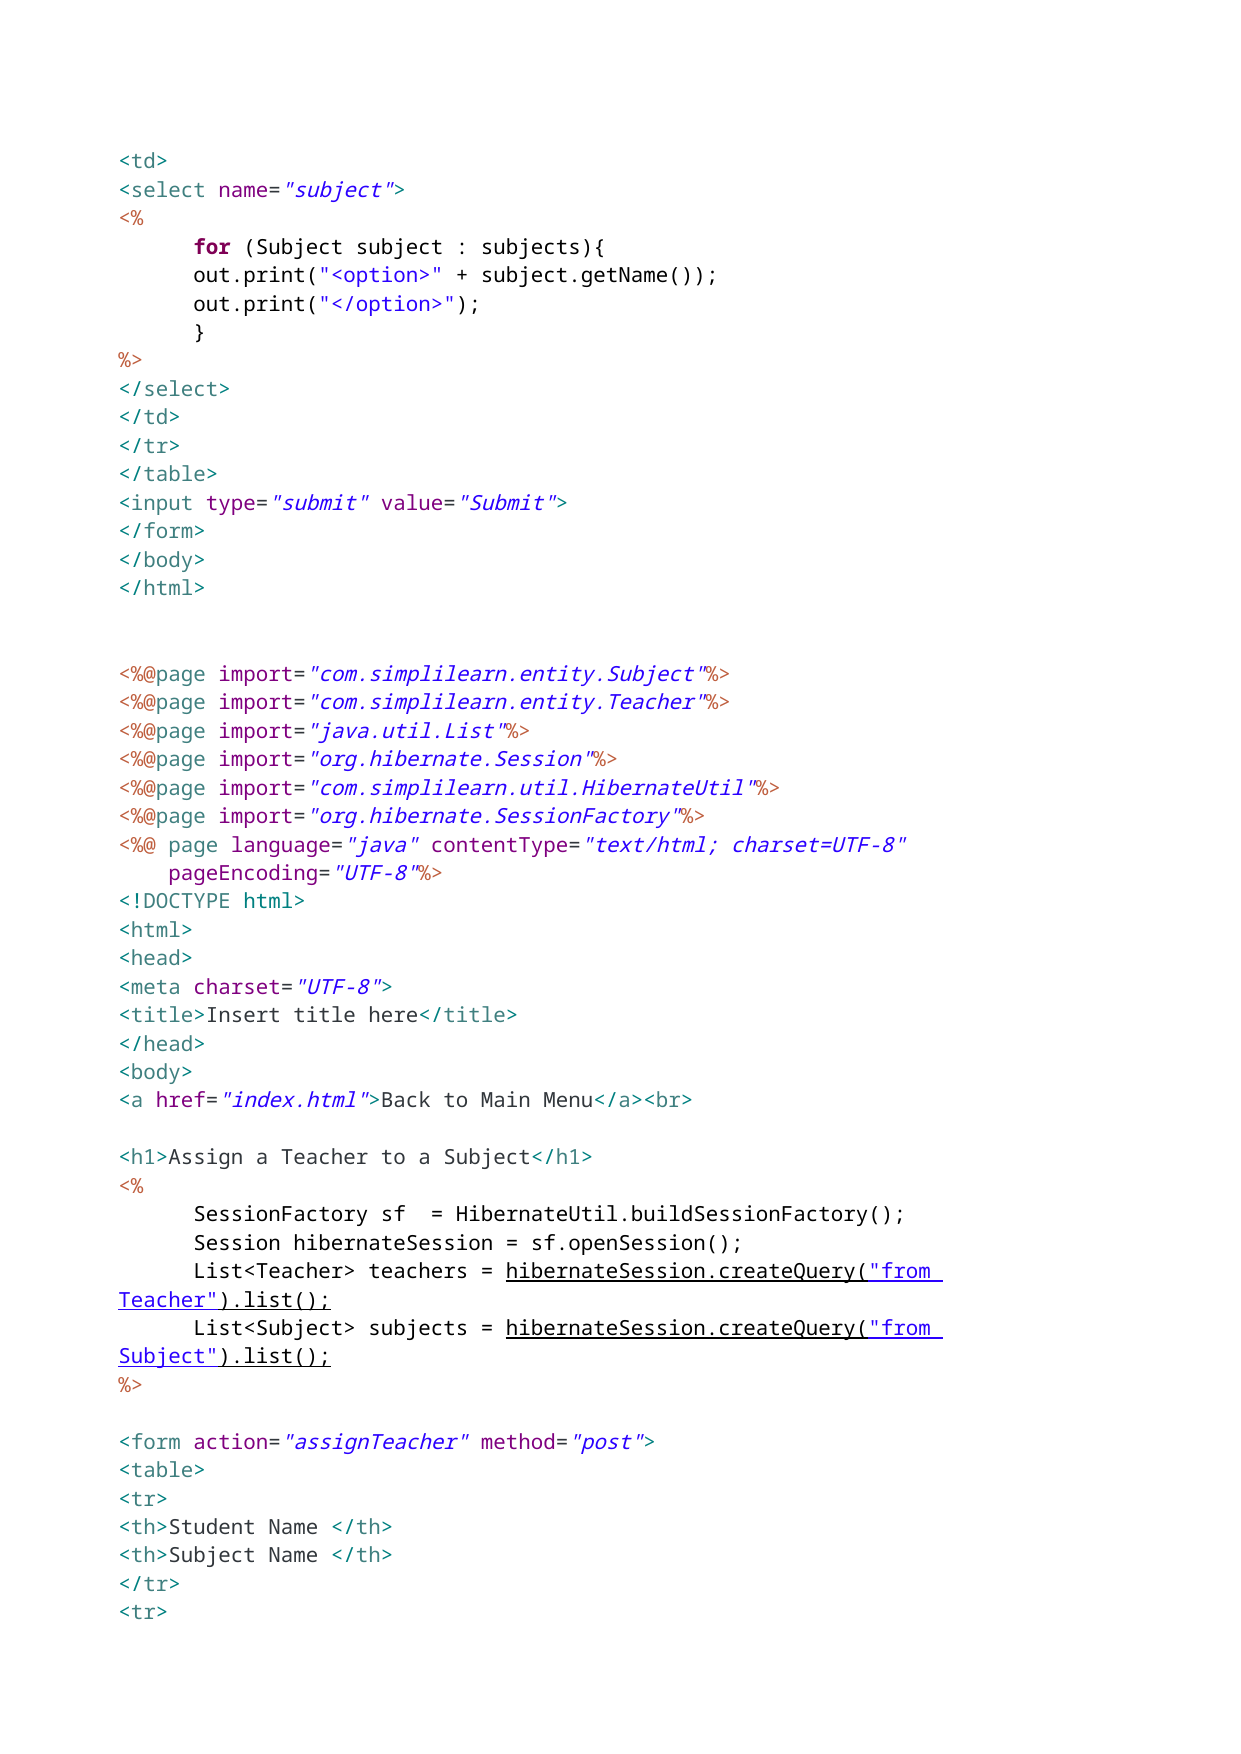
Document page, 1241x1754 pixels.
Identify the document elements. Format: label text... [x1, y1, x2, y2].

text for (Subject subject : subjects){ [118, 232, 1122, 260]
text SessionFactory sf = HibernateUtil.buildSessionFactory(); [118, 1199, 1122, 1228]
text </td> [118, 402, 1122, 431]
text <title>Insert title here</title> [118, 1000, 1122, 1029]
text <th>Subject Name </th> [118, 1541, 1122, 1569]
text Session hibernateSession = sf.openSession(); [118, 1228, 1122, 1256]
text <tr> [118, 1597, 1122, 1626]
text <body> [118, 1057, 1122, 1086]
text <% [118, 1171, 1122, 1199]
text </body> [118, 545, 1122, 573]
text out.print("<option>" + subject.getName()); [118, 260, 1122, 289]
text <%@page import="org.hibernate.SessionFactory"%> [118, 801, 1122, 830]
text <h1>Assign a Teacher to a Subject</h1> [118, 1142, 1122, 1171]
text </tr> [118, 1569, 1122, 1597]
text List<Subject> subjects = hibernateSession.createQuery("from Subject").list(); [118, 1313, 1122, 1370]
text </form> [118, 516, 1122, 545]
text List<Teacher> teachers = hibernateSession.createQuery("from Teacher").list(); [118, 1256, 1122, 1313]
text <table> [118, 1455, 1122, 1484]
text <input type="submit" value="Submit"> [118, 488, 1122, 516]
text </select> [118, 374, 1122, 402]
text <% [118, 203, 1122, 232]
text out.print("</option>"); [118, 289, 1122, 317]
text <%@ page language="java" contentType="text/html; charset=UTF-8" [118, 830, 1122, 858]
text <form action="assignTeacher" method="post"> [118, 1427, 1122, 1455]
text <head> [118, 943, 1122, 972]
text <%@page import="com.simplilearn.util.HibernateUtil"%> [118, 773, 1122, 801]
text <%@page import="java.util.List"%> [118, 716, 1122, 744]
text <th>Student Name </th> [118, 1512, 1122, 1541]
text } [118, 317, 1122, 346]
text </head> [118, 1029, 1122, 1057]
text <a href="index.html">Back to Main Menu</a><br> [118, 1086, 1122, 1114]
text <%@page import="com.simplilearn.entity.Teacher"%> [118, 687, 1122, 716]
text </html> [118, 573, 1122, 602]
text <%@page import="com.simplilearn.entity.Subject"%> [118, 659, 1122, 687]
text %> [118, 346, 1122, 374]
text <%@page import="org.hibernate.Session"%> [118, 744, 1122, 773]
text %> [118, 1370, 1122, 1398]
text </table> [118, 459, 1122, 488]
text <td> [118, 147, 1122, 175]
text </tr> [118, 431, 1122, 459]
text <meta charset="UTF-8"> [118, 972, 1122, 1000]
text pageEncoding="UTF-8"%> [118, 858, 1122, 887]
text <select name="subject"> [118, 175, 1122, 203]
text <tr> [118, 1484, 1122, 1512]
text <!DOCTYPE html> [118, 887, 1122, 915]
text <html> [118, 915, 1122, 943]
